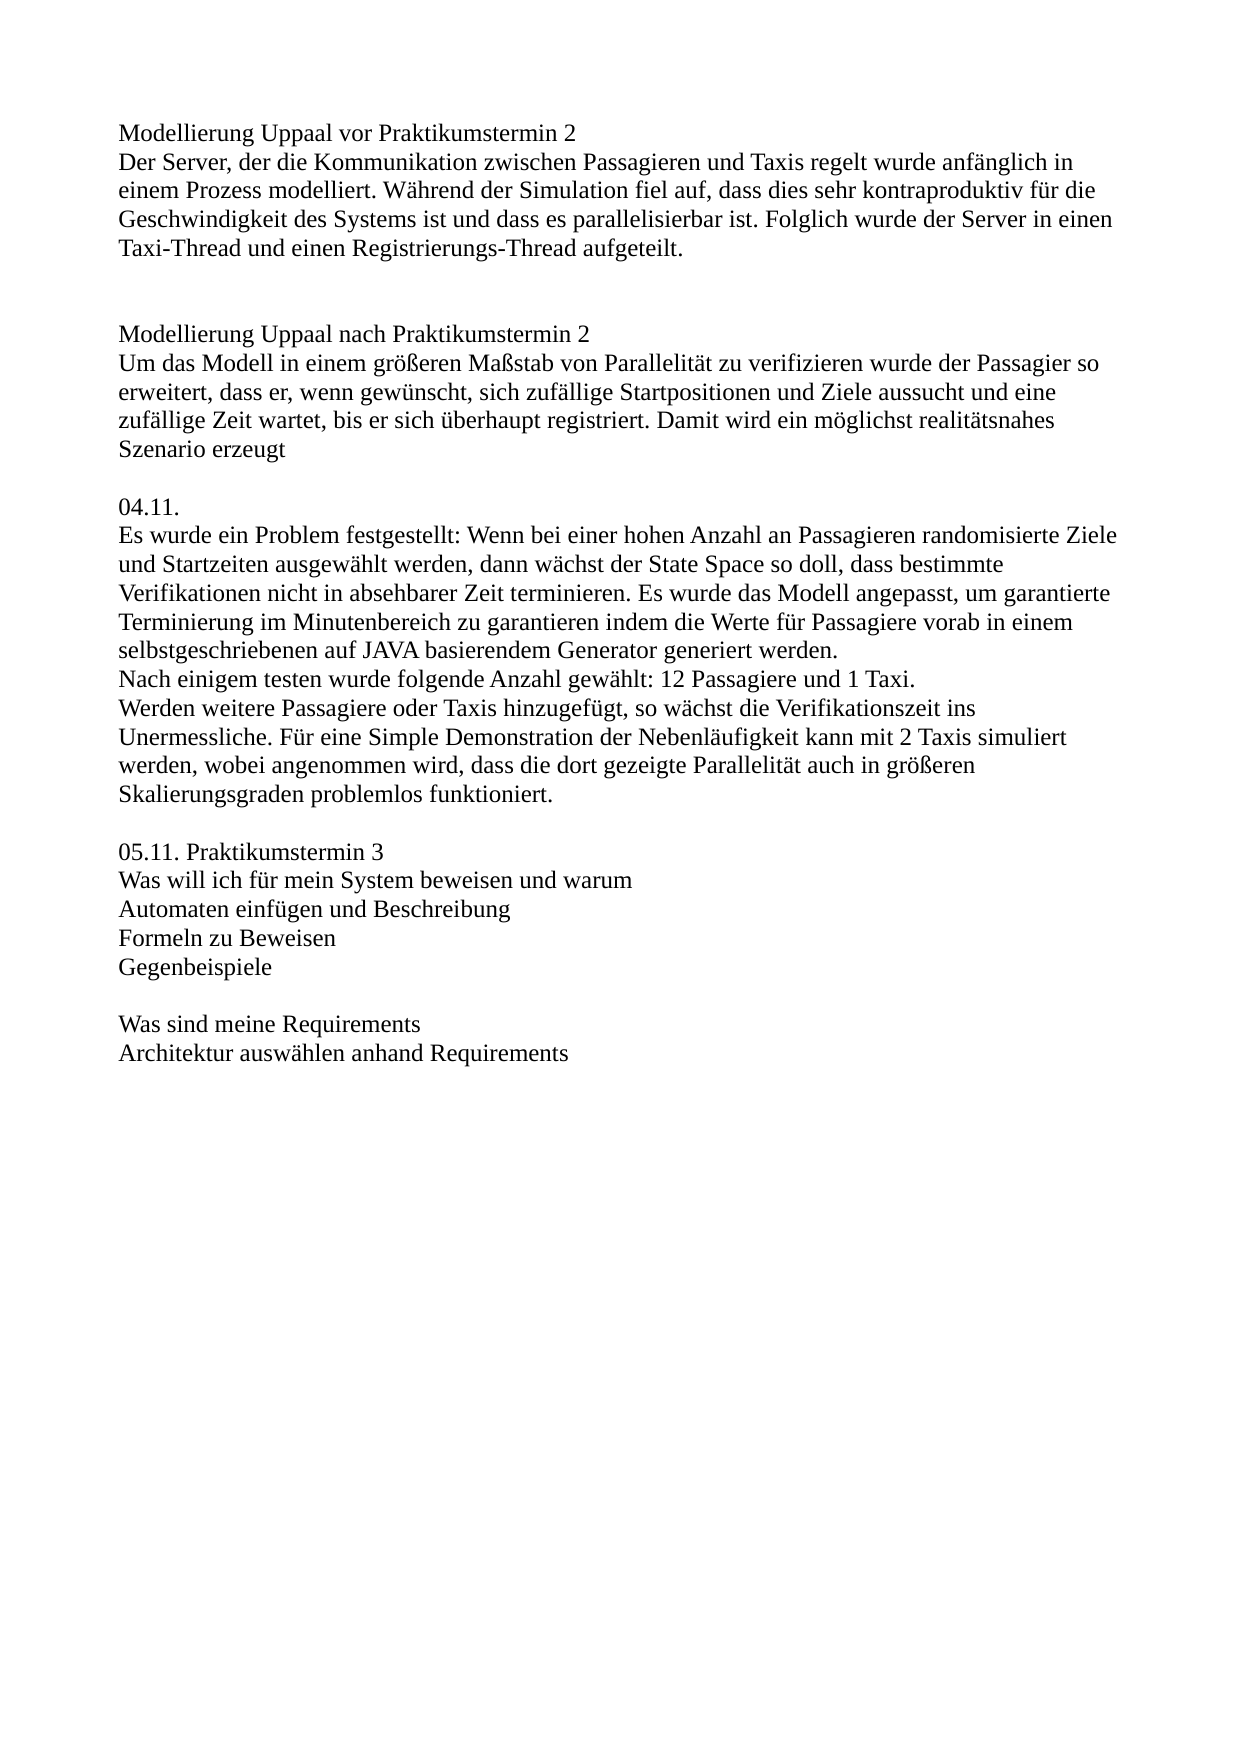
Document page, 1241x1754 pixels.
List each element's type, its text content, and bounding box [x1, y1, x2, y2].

text Gegenbeispiele [118, 952, 1122, 981]
text Um das Modell in einem größeren Maßstab von Parallelität zu verifizieren wurde der Passagier so erweitert, dass er, wenn gewünscht, sich zufällige Startpositionen und Ziele aussucht und eine zufällige Zeit wartet, bis er sich überhaupt registriert. Damit wird ein möglichst realitätsnahes Szenario erzeugt [118, 348, 1122, 463]
text Es wurde ein Problem festgestellt: Wenn bei einer hohen Anzahl an Passagieren randomisierte Ziele und Startzeiten ausgewählt werden, dann wächst der State Space so doll, dass bestimmte Verifikationen nicht in absehbarer Zeit terminieren. Es wurde das Modell angepasst, um garantierte Terminierung im Minutenbereich zu garantieren indem die Werte für Passagiere vorab in einem selbstgeschriebenen auf JAVA basierendem Generator generiert werden. [118, 521, 1122, 664]
text Modellierung Uppaal nach Praktikumstermin 2 [118, 319, 1122, 348]
text Modellierung Uppaal vor Praktikumstermin 2 [118, 118, 1122, 147]
text Was sind meine Requirements [118, 1009, 1122, 1038]
text Der Server, der die Kommunikation zwischen Passagieren und Taxis regelt wurde anfänglich in einem Prozess modelliert. Während der Simulation fiel auf, dass dies sehr kontraproduktiv für die Geschwindigkeit des Systems ist und dass es parallelisierbar ist. Folglich wurde der Server in einen Taxi-Thread und einen Registrierungs-Thread aufgeteilt. [118, 147, 1122, 262]
text Architektur auswählen anhand Requirements [118, 1038, 1122, 1067]
text 04.11. [118, 492, 1122, 521]
text Werden weitere Passagiere oder Taxis hinzugefügt, so wächst die Verifikationszeit ins Unermessliche. Für eine Simple Demonstration der Nebenläufigkeit kann mit 2 Taxis simuliert werden, wobei angenommen wird, dass die dort gezeigte Parallelität auch in größeren Skalierungsgraden problemlos funktioniert. [118, 693, 1122, 808]
text Formeln zu Beweisen [118, 923, 1122, 952]
text Automaten einfügen und Beschreibung [118, 894, 1122, 923]
text 05.11. Praktikumstermin 3 [118, 837, 1122, 866]
text Was will ich für mein System beweisen und warum [118, 866, 1122, 894]
text Nach einigem testen wurde folgende Anzahl gewählt: 12 Passagiere und 1 Taxi. [118, 664, 1122, 693]
